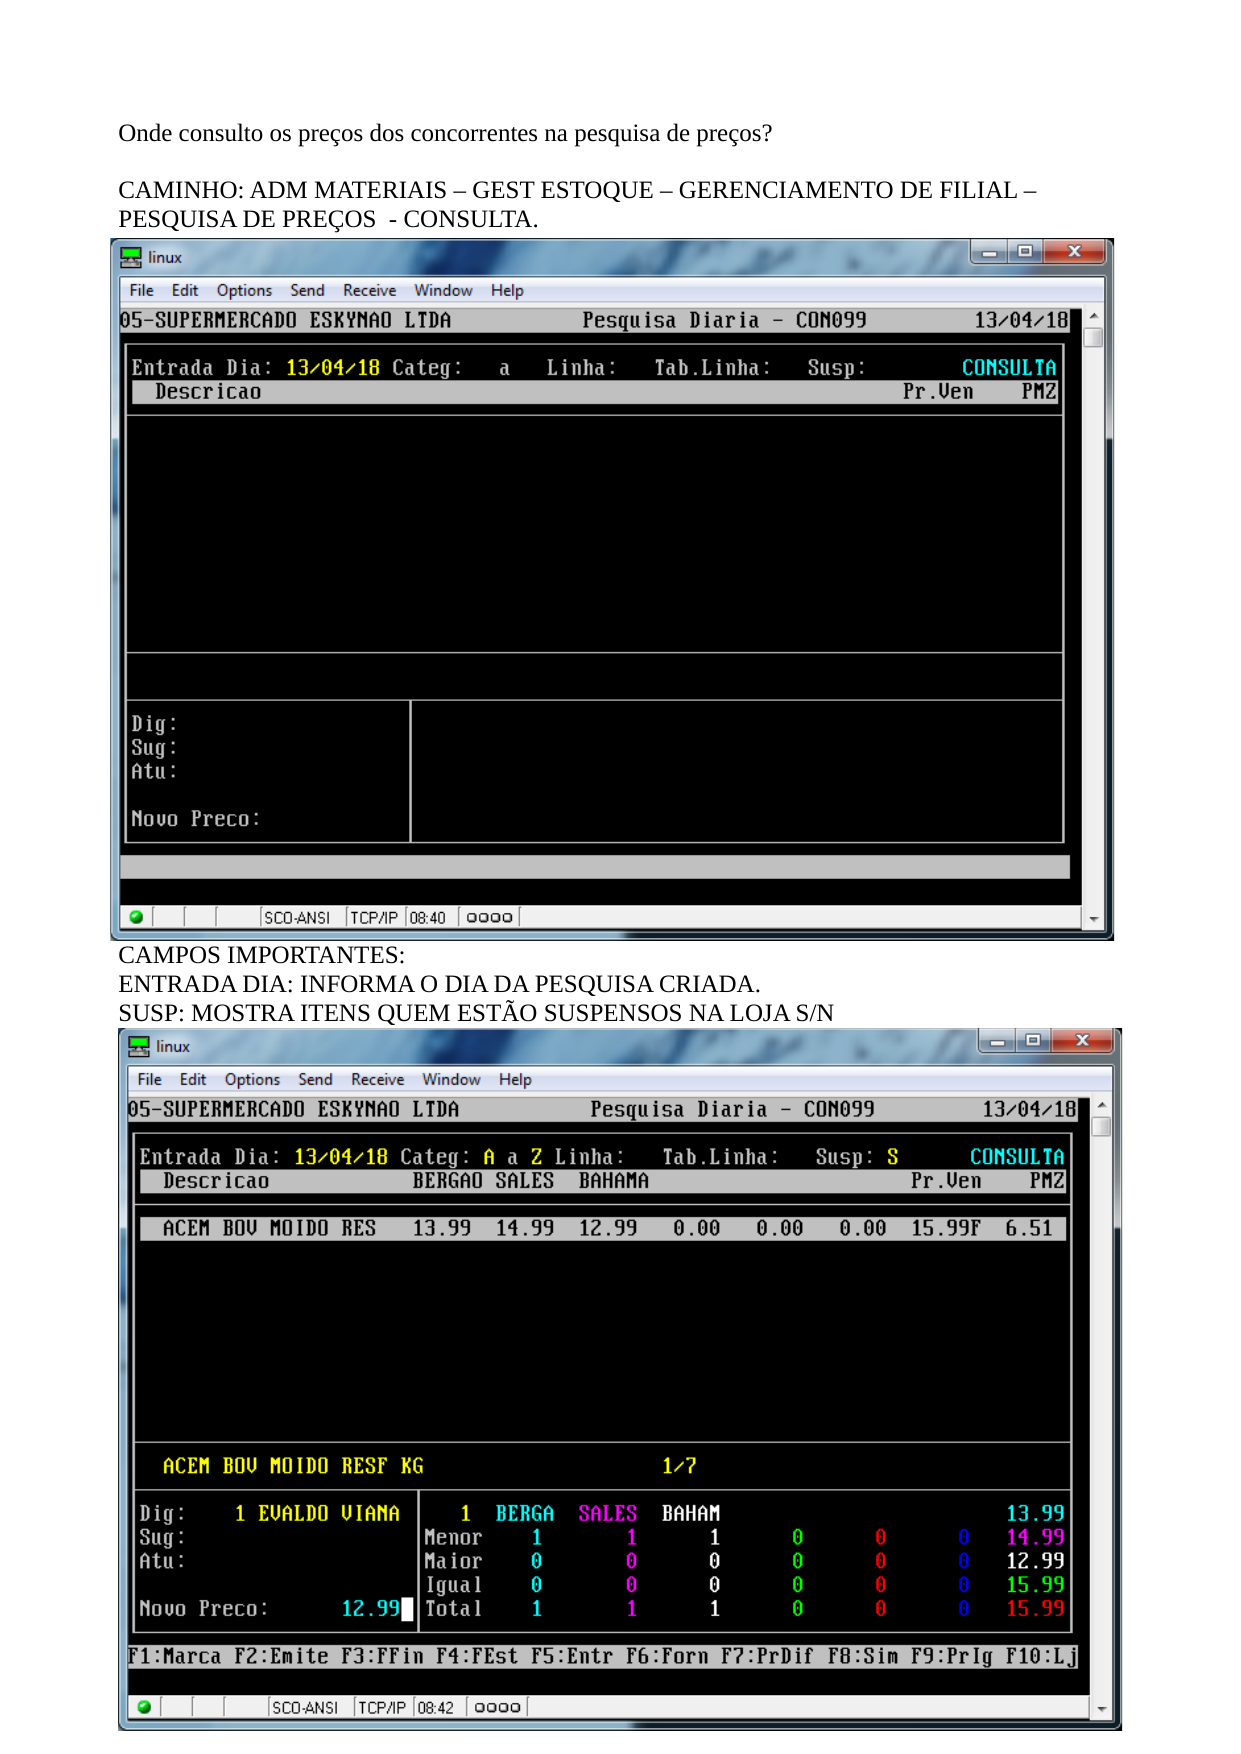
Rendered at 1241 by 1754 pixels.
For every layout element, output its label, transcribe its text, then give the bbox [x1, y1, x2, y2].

text Onde consulto os preços dos concorrentes na pesquisa de preços? [118, 118, 1122, 147]
text ENTRADA DIA: INFORMA O DIA DA PESQUISA CRIADA. [118, 969, 1122, 998]
picture [110, 238, 1115, 941]
text SUSP: MOSTRA ITENS QUEM ESTÃO SUSPENSOS NA LOJA S/N [118, 998, 1122, 1027]
text CAMINHO: ADM MATERIAIS – GEST ESTOQUE – GERENCIAMENTO DE FILIAL – PESQUISA DE PREÇOS - CONSULTA. [118, 176, 1122, 233]
picture [118, 1028, 1123, 1731]
text CAMPOS IMPORTANTES: [118, 233, 1122, 969]
